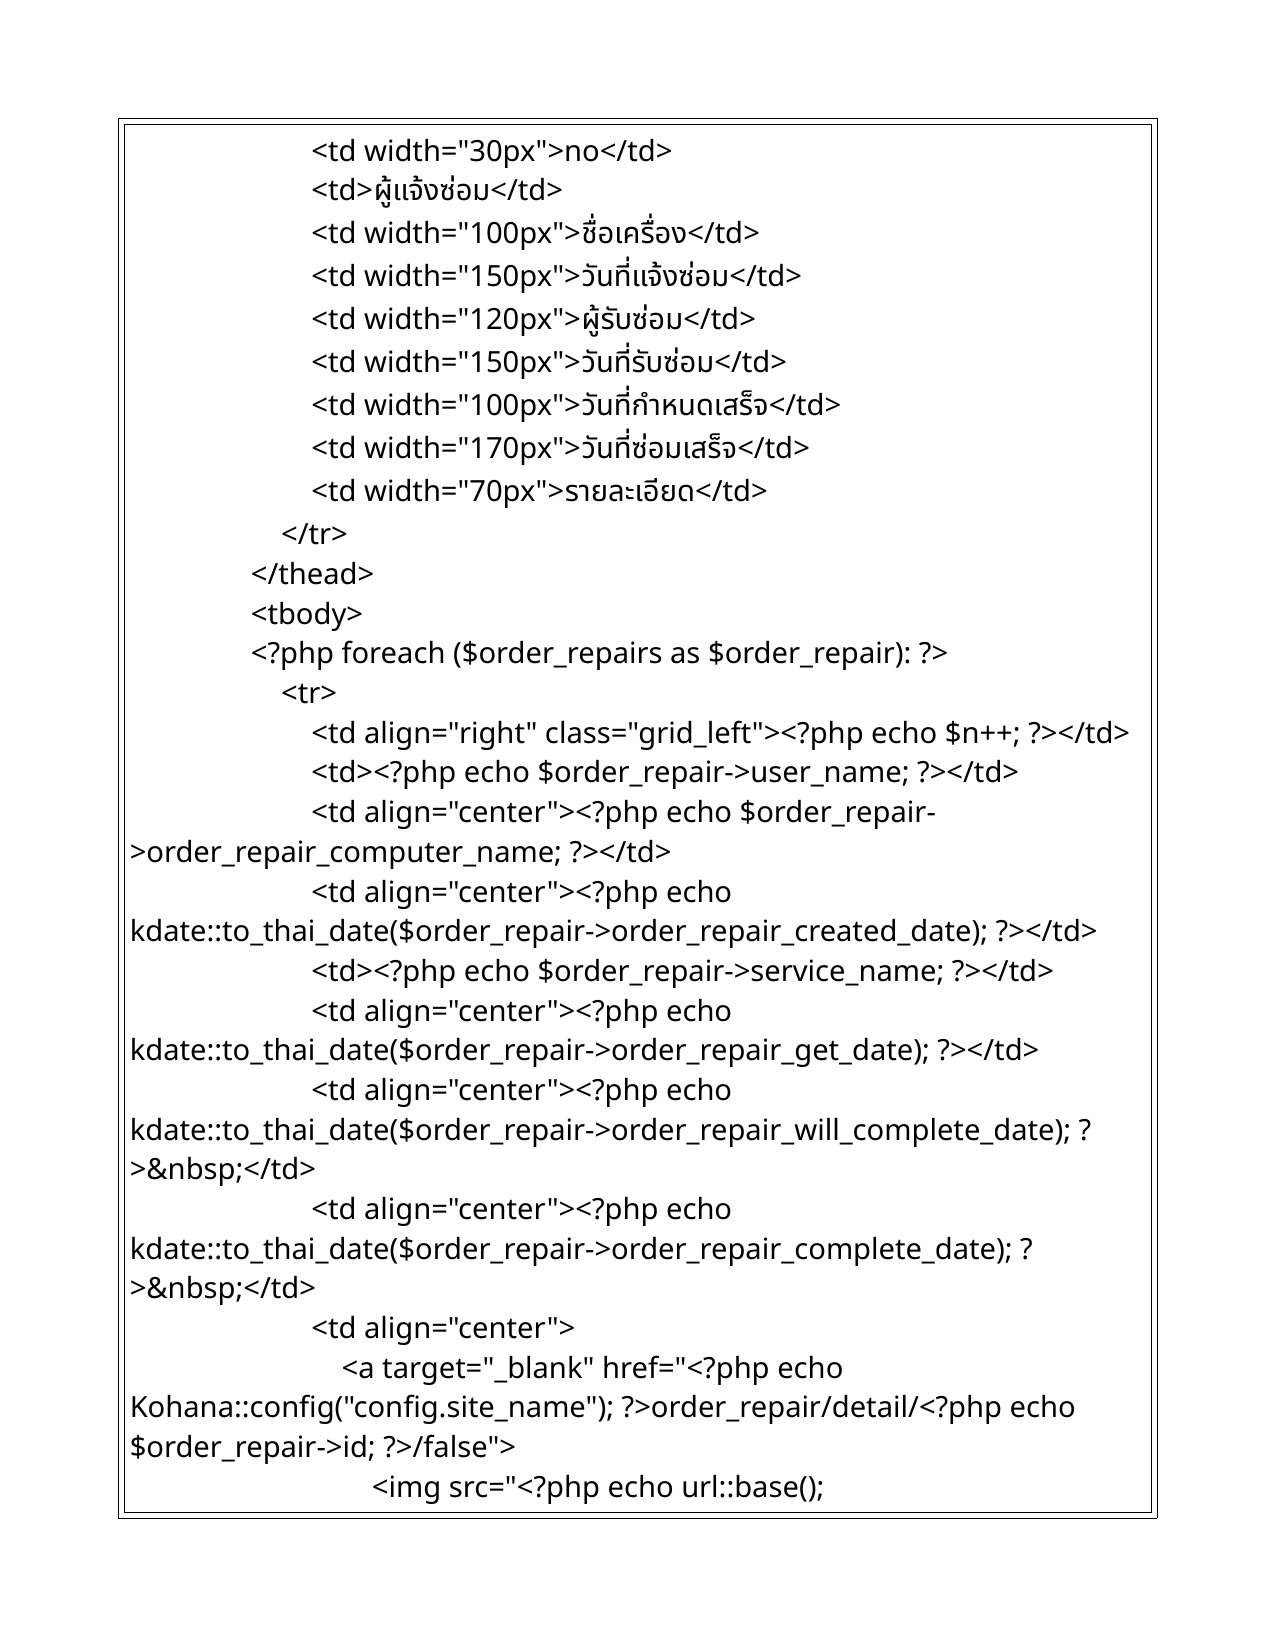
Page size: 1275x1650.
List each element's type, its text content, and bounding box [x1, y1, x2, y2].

table_cell <td width="30px">no</td> <td>ผู้แจ้งซ่อม</td> <td width="100px">ชื่อเครื่อง</td> <td width="150px">วันที่แจ้งซ่อม</td> <td width="120px">ผู้รับซ่อม</td> <td width="150px">วันที่รับซ่อม</td> <td width="100px">วันที่กำหนดเสร็จ</td> <td width="170px">วันที่ซ่อมเสร็จ</td> <td width="70px">รายละเอียด</td> </tr> </thead> <tbody> <?php foreach ($order_repairs as $order_repair): ?> <tr> <td align="right" class="grid_left"><?php echo $n++; ?></td> <td><?php echo $order_repair->user_name; ?></td> <td align="center"><?php echo $order_repair->order_repair_computer_name; ?></td> <td align="center"><?php echo kdate::to_thai_date($order_repair->order_repair_created_date); ?></td> <td><?php echo $order_repair->service_name; ?></td> <td align="center"><?php echo kdate::to_thai_date($order_repair->order_repair_get_date); ?></td> <td align="center"><?php echo kdate::to_thai_date($order_repair->order_repair_will_complete_date); ?>&nbsp;</td> <td align="center"><?php echo kdate::to_thai_date($order_repair->order_repair_complete_date); ?>&nbsp;</td> <td align="center"> <a target="_blank" href="<?php echo Kohana::config("config.site_name"); ?>order_repair/detail/<?php echo $order_repair->id; ?>/false"> <img src="<?php echo url::base(); [125, 125, 1151, 1512]
table_cell [119, 119, 1157, 1517]
